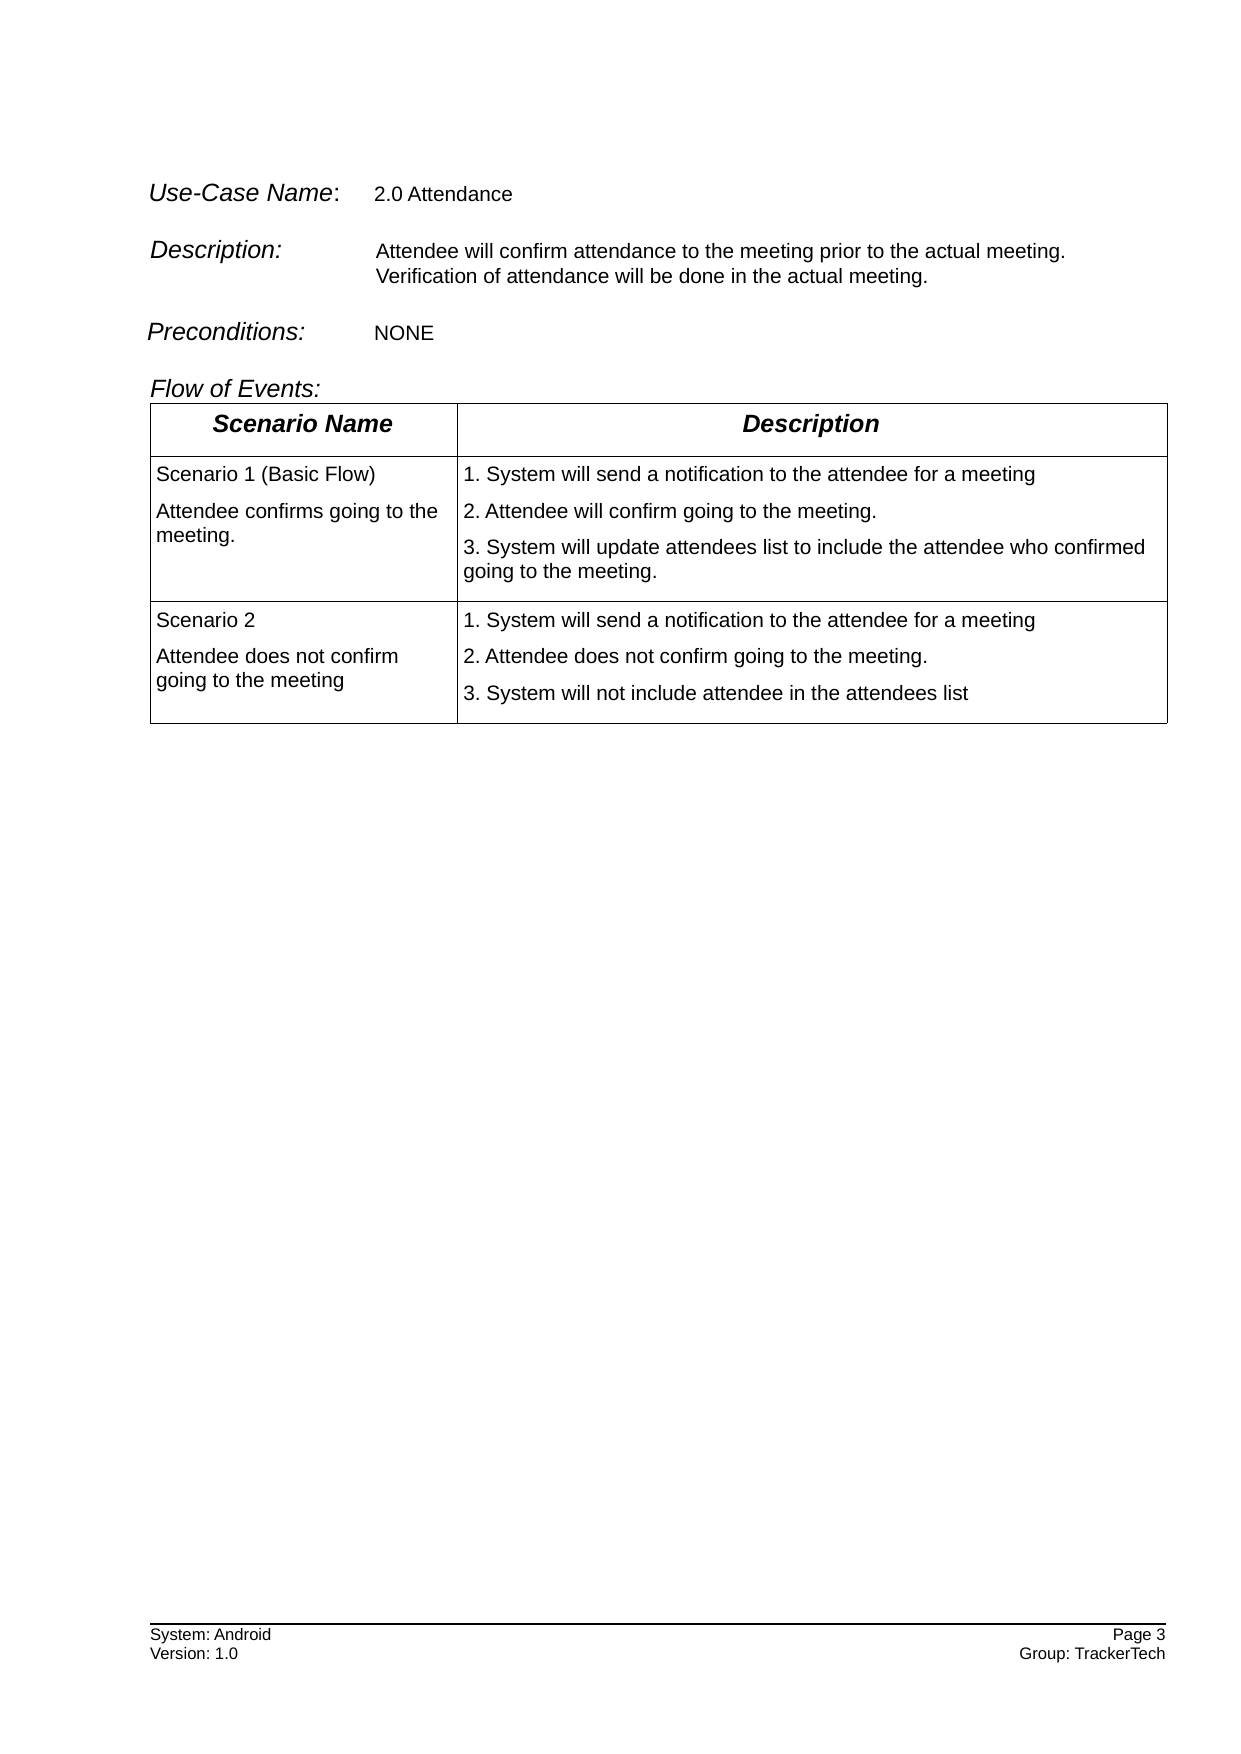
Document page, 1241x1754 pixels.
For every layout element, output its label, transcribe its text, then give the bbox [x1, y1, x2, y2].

table_cell Scenario 1 (Basic Flow) Attendee confirms going to the meeting. [151, 457, 457, 601]
text Flow of Events: [150, 374, 1166, 403]
table_header Scenario Name [151, 404, 457, 456]
table_cell Scenario 2 Attendee does not confirm going to the meeting [151, 602, 457, 723]
table_header Description [458, 404, 1167, 456]
table_cell 1. System will send a notification to the attendee for a meeting 2. Attendee does not confirm going to the meeting. 3. System will not include attendee in the attendees list [458, 602, 1167, 723]
text Preconditions: NONE [147, 316, 1166, 345]
table_cell 1. System will send a notification to the attendee for a meeting 2. Attendee will confirm going to the meeting. 3. System will update attendees list to include the attendee who confirmed going to the meeting. [458, 457, 1167, 601]
text Use-Case Name: 2.0 Attendance [148, 177, 1166, 206]
text Description: Attendee will confirm attendance to the meeting prior to the actual meeting. Verification of attendance will be done in the actual meeting. [150, 235, 1166, 288]
